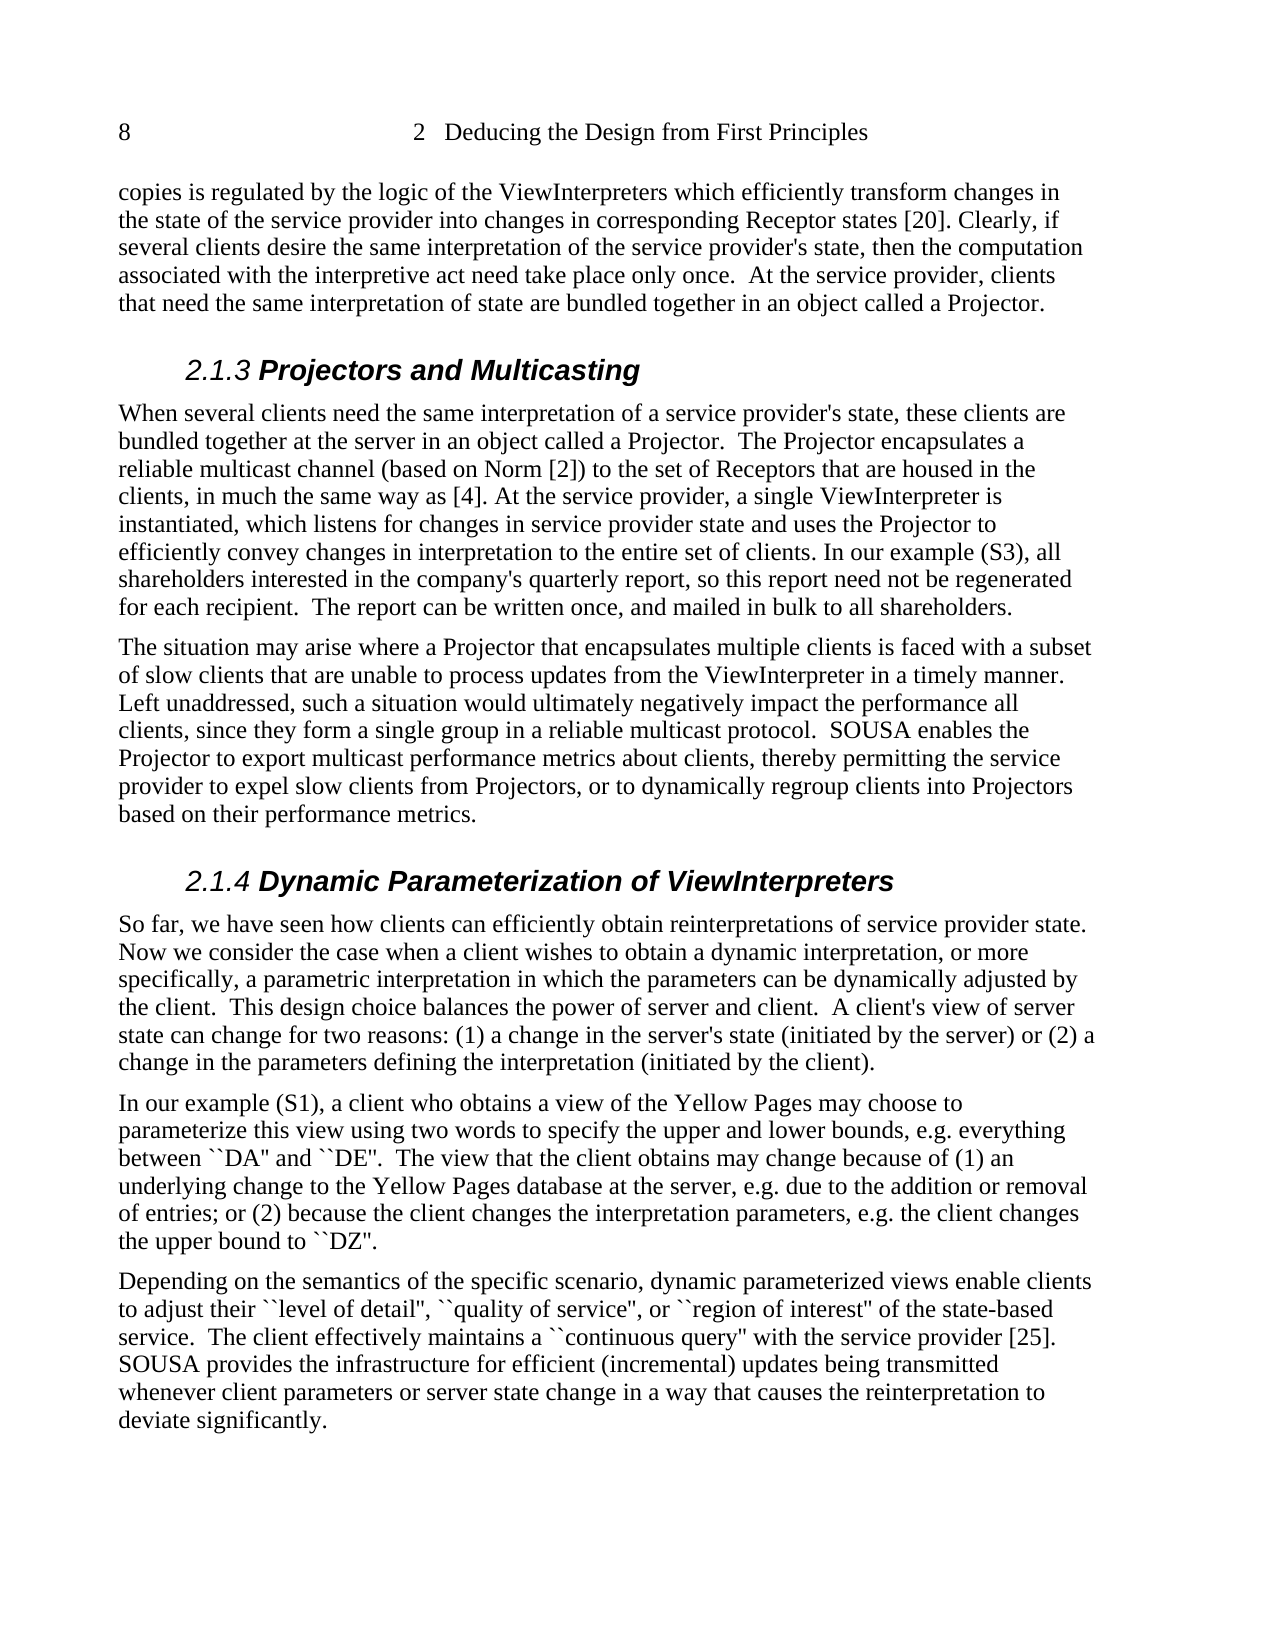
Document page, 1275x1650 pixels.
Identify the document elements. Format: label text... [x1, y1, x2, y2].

subtitle Projectors and Multicasting [177, 354, 1096, 387]
subtitle Dynamic Parameterization of ViewInterpreters [177, 865, 1096, 897]
text So far, we have seen how clients can efficiently obtain reinterpretations of service provider state. Now we consider the case when a client wishes to obtain a dynamic interpretation, or more specifically, a parametric interpretation in which the parameters can be dynamically adjusted by the client. This design choice balances the power of server and client. A client's view of server state can change for two reasons: (1) a change in the server's state (initiated by the server) or (2) a change in the parameters defining the interpretation (initiated by the client). [118, 910, 1096, 1076]
text When several clients need the same interpretation of a service provider's state, these clients are bundled together at the server in an object called a Projector. The Projector encapsulates a reliable multicast channel (based on Norm [2]) to the set of Receptors that are housed in the clients, in much the same way as [4]. At the service provider, a single ViewInterpreter is instantiated, which listens for changes in service provider state and uses the Projector to efficiently convey changes in interpretation to the entire set of clients. In our example (S3), all shareholders interested in the company's quarterly report, so this report need not be regenerated for each recipient. The report can be written once, and mailed in bulk to all shareholders. [118, 399, 1096, 621]
text copies is regulated by the logic of the ViewInterpreters which efficiently transform changes in the state of the service provider into changes in corresponding Receptor states [20]. Clearly, if several clients desire the same interpretation of the service provider's state, then the computation associated with the interpretive act need take place only once. At the service provider, clients that need the same interpretation of state are bundled together in an object called a Projector. [118, 178, 1096, 317]
text In our example (S1), a client who obtains a view of the Yellow Pages may choose to parameterize this view using two words to specify the upper and lower bounds, e.g. everything between ``DA'' and ``DE''. The view that the client obtains may change because of (1) an underlying change to the Yellow Pages database at the server, e.g. due to the addition or removal of entries; or (2) because the client changes the interpretation parameters, e.g. the client changes the upper bound to ``DZ''. [118, 1089, 1096, 1255]
text The situation may arise where a Projector that encapsulates multiple clients is faced with a subset of slow clients that are unable to process updates from the ViewInterpreter in a timely manner. Left unaddressed, such a situation would ultimately negatively impact the performance all clients, since they form a single group in a reliable multicast protocol. SOUSA enables the Projector to export multicast performance metrics about clients, thereby permitting the service provider to expel slow clients from Projectors, or to dynamically regroup clients into Projectors based on their performance metrics. [118, 633, 1096, 827]
text Depending on the semantics of the specific scenario, dynamic parameterized views enable clients to adjust their ``level of detail'', ``quality of service'', or ``region of interest'' of the state-based service. The client effectively maintains a ``continuous query'' with the service provider [25]. SOUSA provides the infrastructure for efficient (incremental) updates being transmitted whenever client parameters or server state change in a way that causes the reinterpretation to deviate significantly. [118, 1267, 1096, 1434]
